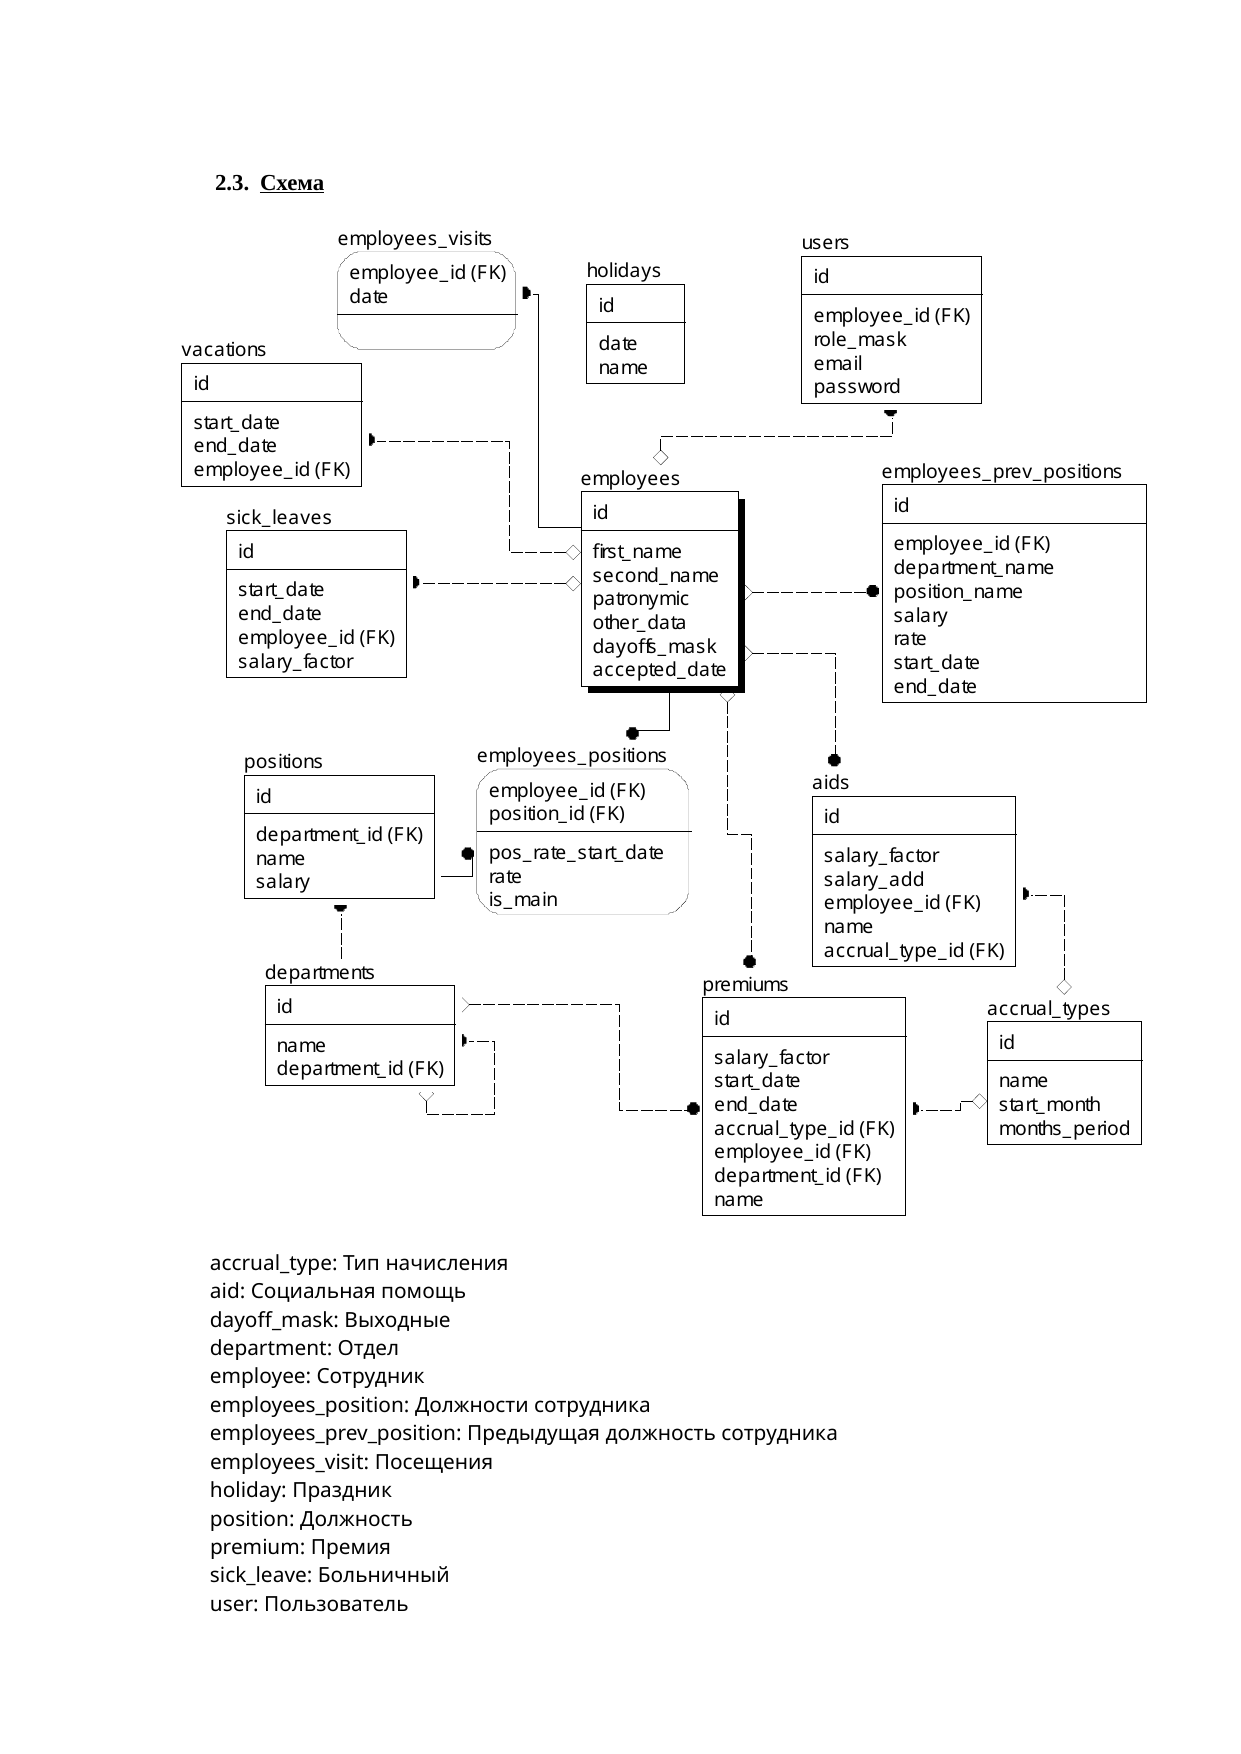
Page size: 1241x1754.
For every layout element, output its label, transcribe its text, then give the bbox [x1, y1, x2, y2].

text aid: Социальная помощь [177, 1276, 1152, 1305]
text sick_leave: Больничный [177, 1561, 1152, 1589]
text employees_position: Должности сотрудника [177, 1390, 1152, 1418]
text employees_visit: Посещения [177, 1447, 1152, 1475]
text position: Должность [177, 1504, 1152, 1532]
text employees_prev_position: Предыдущая должность сотрудника [177, 1418, 1152, 1447]
text dayoff_mask: Выходные [177, 1305, 1152, 1333]
text premium: Премия [177, 1532, 1152, 1561]
text accrual_type: Тип начисления [177, 1248, 1152, 1276]
list Схема [215, 169, 1152, 196]
text department: Отдел [177, 1333, 1152, 1362]
text user: Пользователь [177, 1589, 1152, 1617]
text holiday: Праздник [177, 1475, 1152, 1504]
text employee: Сотрудник [177, 1362, 1152, 1390]
